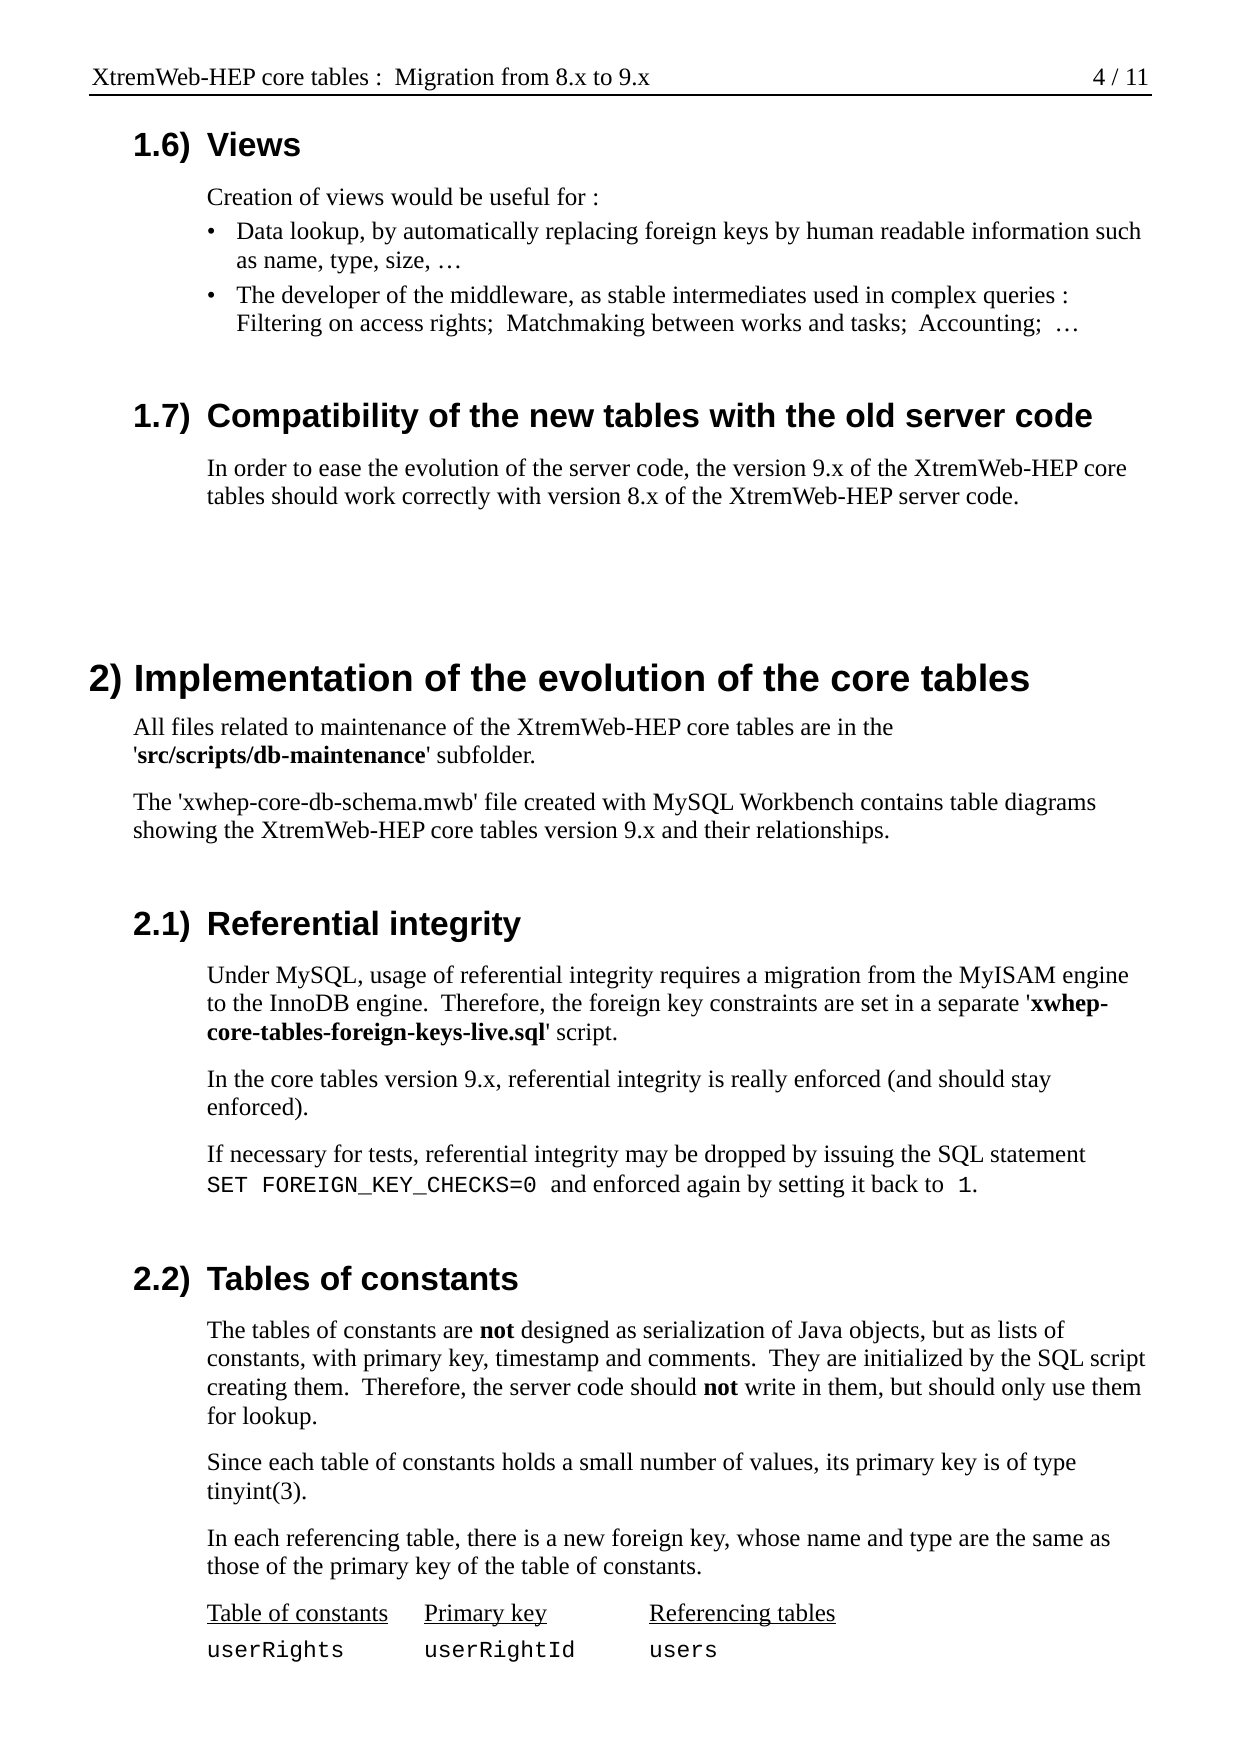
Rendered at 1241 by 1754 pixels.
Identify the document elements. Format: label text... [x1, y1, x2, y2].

text All files related to maintenance of the XtremWeb-HEP core tables are in the 'src/scripts/db‑maintenance' subfolder. [133, 712, 1152, 769]
text userRights userRightId users [207, 1638, 1152, 1664]
text In the core tables version 9.x, referential integrity is really enforced (and should stay enforced). [207, 1064, 1152, 1121]
subtitle Compatibility of the new tables with the old server code [133, 396, 1152, 435]
text In order to ease the evolution of the server code, the version 9.x of the XtremWeb-HEP core tables should work correctly with version 8.x of the XtremWeb-HEP server code. [207, 453, 1152, 510]
text Table of constants Primary key Referencing tables [207, 1598, 1152, 1627]
text • Data lookup, by automatically replacing foreign keys by human readable information such as name, type, size, … [207, 216, 1152, 274]
text In each referencing table, there is a new foreign key, whose name and type are the same as those of the primary key of the table of constants. [207, 1523, 1152, 1580]
subtitle Tables of constants [133, 1258, 1152, 1297]
text The 'xwhep-core-db-schema.mwb' file created with MySQL Workbench contains table diagrams showing the XtremWeb-HEP core tables version 9.x and their relationships. [133, 787, 1152, 844]
text If necessary for tests, referential integrity may be dropped by issuing the SQL statement SET FOREIGN_KEY_CHECKS=0 and enforced again by setting it back to 1. [207, 1139, 1152, 1199]
subtitle Views [133, 125, 1152, 164]
subtitle Referential integrity [133, 903, 1152, 942]
text Creation of views would be useful for : [207, 182, 1152, 210]
text Since each table of constants holds a small number of values, its primary key is of type tinyint(3). [207, 1447, 1152, 1505]
subtitle Implementation of the evolution of the core tables [88, 656, 1152, 700]
text Under MySQL, usage of referential integrity requires a migration from the MyISAM engine to the InnoDB engine. Therefore, the foreign key constraints are set in a separate 'xwhep-core-tables-foreign-keys-live.sql' script. [207, 960, 1152, 1046]
text The tables of constants are not designed as serialization of Java objects, but as lists of constants, with primary key, timestamp and comments. They are initialized by the SQL script creating them. Therefore, the server code should not write in them, but should only use them for lookup. [207, 1315, 1152, 1430]
text • The developer of the middleware, as stable intermediates used in complex queries : Filtering on access rights; Matchmaking between works and tasks; Accounting; … [207, 280, 1152, 337]
